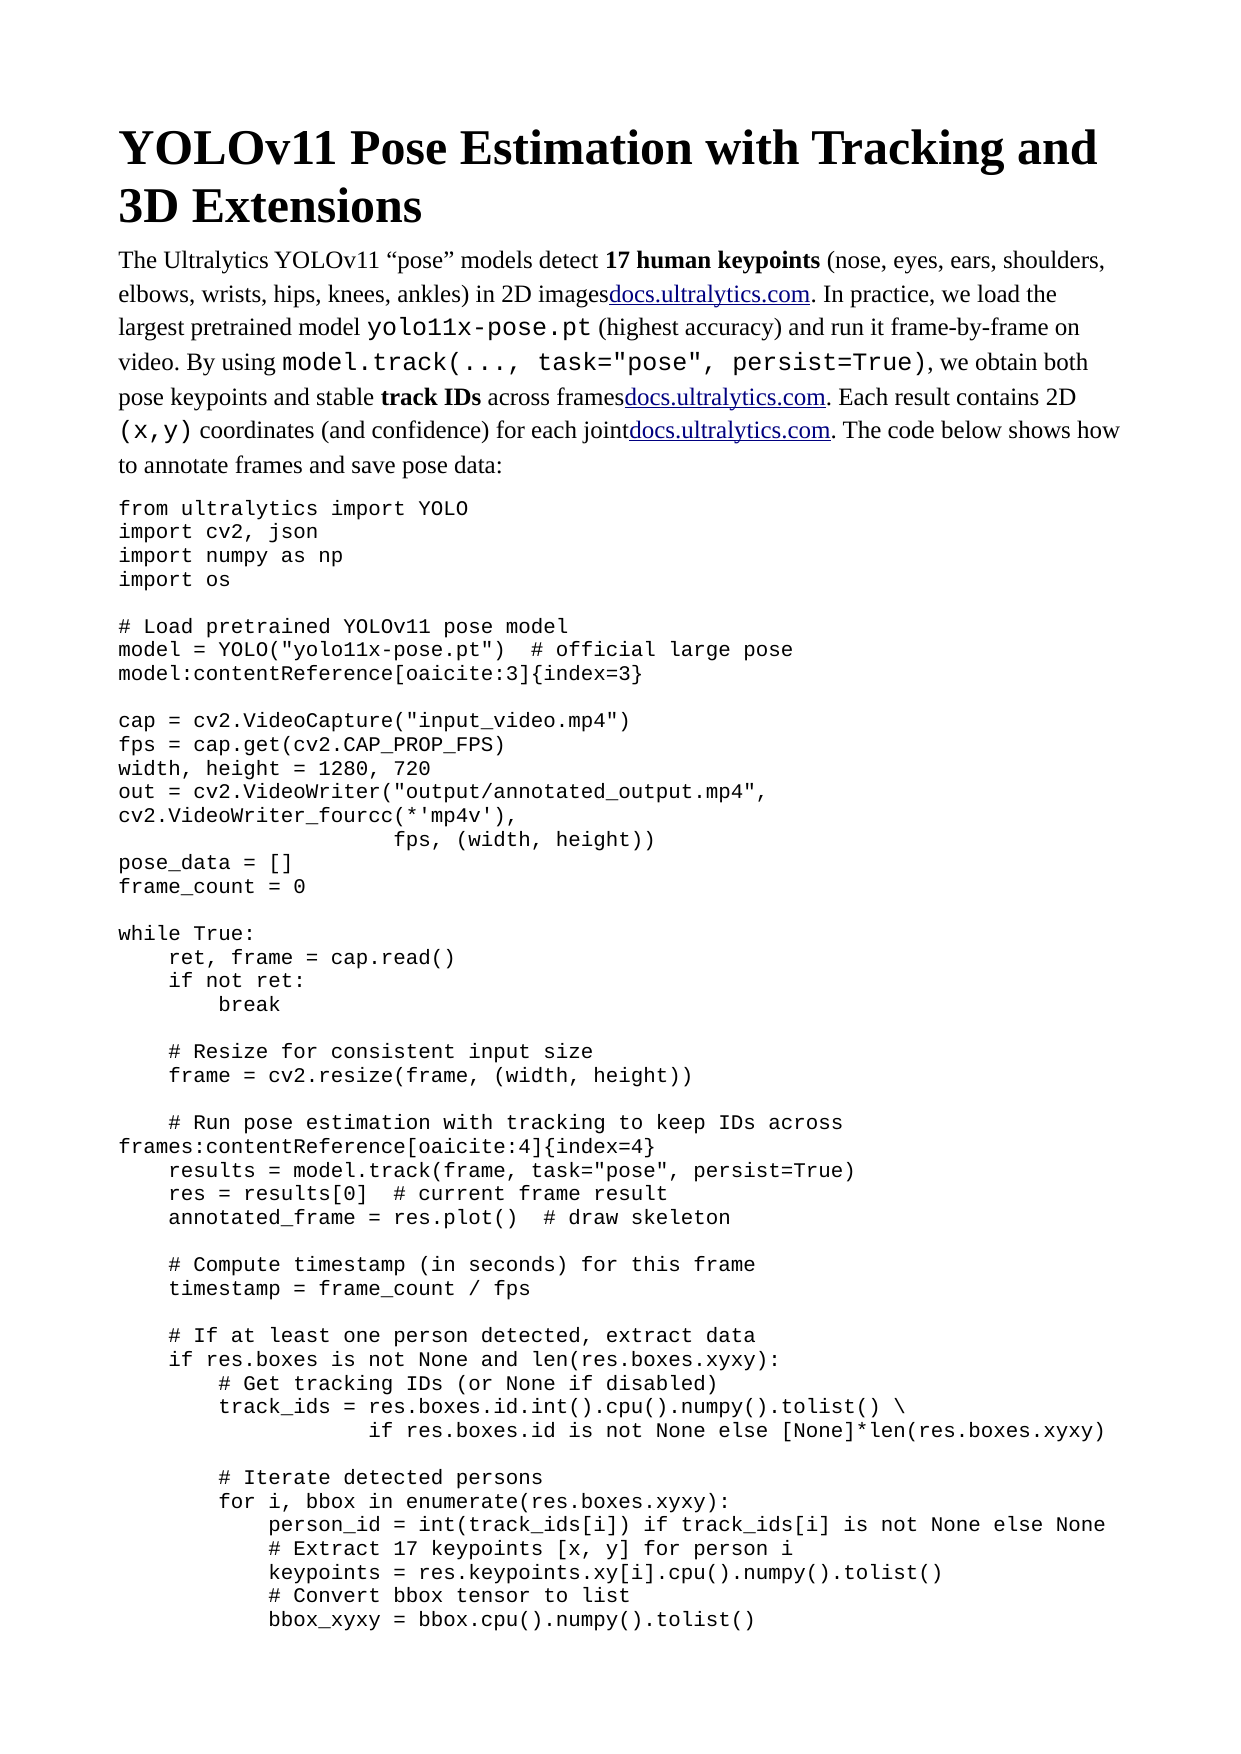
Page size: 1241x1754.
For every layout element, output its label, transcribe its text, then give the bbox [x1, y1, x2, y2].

text width, height = 1280, 720 [118, 758, 1122, 781]
text if res.boxes.id is not None else [None]*len(res.boxes.xyxy) [118, 1420, 1122, 1443]
text import cv2, json [118, 521, 1122, 545]
text frame_count = 0 [118, 876, 1122, 899]
text timestamp = frame_count / fps [118, 1278, 1122, 1302]
text ret, frame = cap.read() [118, 947, 1122, 971]
text import numpy as np [118, 545, 1122, 568]
text fps, (width, height)) [118, 829, 1122, 852]
text pose_data = [] [118, 852, 1122, 876]
text while True: [118, 923, 1122, 947]
text out = cv2.VideoWriter("output/annotated_output.mp4", cv2.VideoWriter_fourcc(*'mp4v'), [118, 781, 1122, 829]
subtitle YOLOv11 Pose Estimation with Tracking and 3D Extensions [118, 118, 1122, 233]
text if not ret: [118, 971, 1122, 994]
text track_ids = res.boxes.id.int().cpu().numpy().tolist() \ [118, 1396, 1122, 1420]
text cap = cv2.VideoCapture("input_video.mp4") [118, 710, 1122, 734]
text The Ultralytics YOLOv11 “pose” models detect 17 human keypoints (nose, eyes, ears, shoulders, elbows, wrists, hips, knees, ankles) in 2D imagesdocs.ultralytics.com. In practice, we load the largest pretrained model yolo11x-pose.pt (highest accuracy) and run it frame-by-frame on video. By using model.track(..., task="pose", persist=True), we obtain both pose keypoints and stable track IDs across framesdocs.ultralytics.com. Each result contains 2D (x,y) coordinates (and confidence) for each jointdocs.ultralytics.com. The code below shows how to annotate frames and save pose data: [118, 246, 1122, 479]
text # Resize for consistent input size [118, 1041, 1122, 1065]
text res = results[0] # current frame result [118, 1183, 1122, 1207]
text # If at least one person detected, extract data [118, 1325, 1122, 1349]
text # Load pretrained YOLOv11 pose model [118, 616, 1122, 639]
text frame = cv2.resize(frame, (width, height)) [118, 1065, 1122, 1089]
text from ultralytics import YOLO [118, 498, 1122, 521]
text model = YOLO("yolo11x-pose.pt") # official large pose model:contentReference[oaicite:3]{index=3} [118, 639, 1122, 687]
text results = model.track(frame, task="pose", persist=True) [118, 1160, 1122, 1183]
text keypoints = res.keypoints.xy[i].cpu().numpy().tolist() [118, 1562, 1122, 1585]
text if res.boxes is not None and len(res.boxes.xyxy): [118, 1349, 1122, 1372]
text annotated_frame = res.plot() # draw skeleton [118, 1207, 1122, 1231]
text # Get tracking IDs (or None if disabled) [118, 1372, 1122, 1396]
text # Convert bbox tensor to list [118, 1585, 1122, 1609]
text break [118, 994, 1122, 1018]
text fps = cap.get(cv2.CAP_PROP_FPS) [118, 734, 1122, 758]
text for i, bbox in enumerate(res.boxes.xyxy): [118, 1491, 1122, 1514]
text bbox_xyxy = bbox.cpu().numpy().tolist() [118, 1609, 1122, 1633]
text # Extract 17 keypoints [x, y] for person i [118, 1538, 1122, 1562]
text # Run pose estimation with tracking to keep IDs across frames:contentReference[oaicite:4]{index=4} [118, 1112, 1122, 1160]
text person_id = int(track_ids[i]) if track_ids[i] is not None else None [118, 1514, 1122, 1538]
text # Iterate detected persons [118, 1467, 1122, 1491]
text import os [118, 568, 1122, 592]
text # Compute timestamp (in seconds) for this frame [118, 1254, 1122, 1278]
